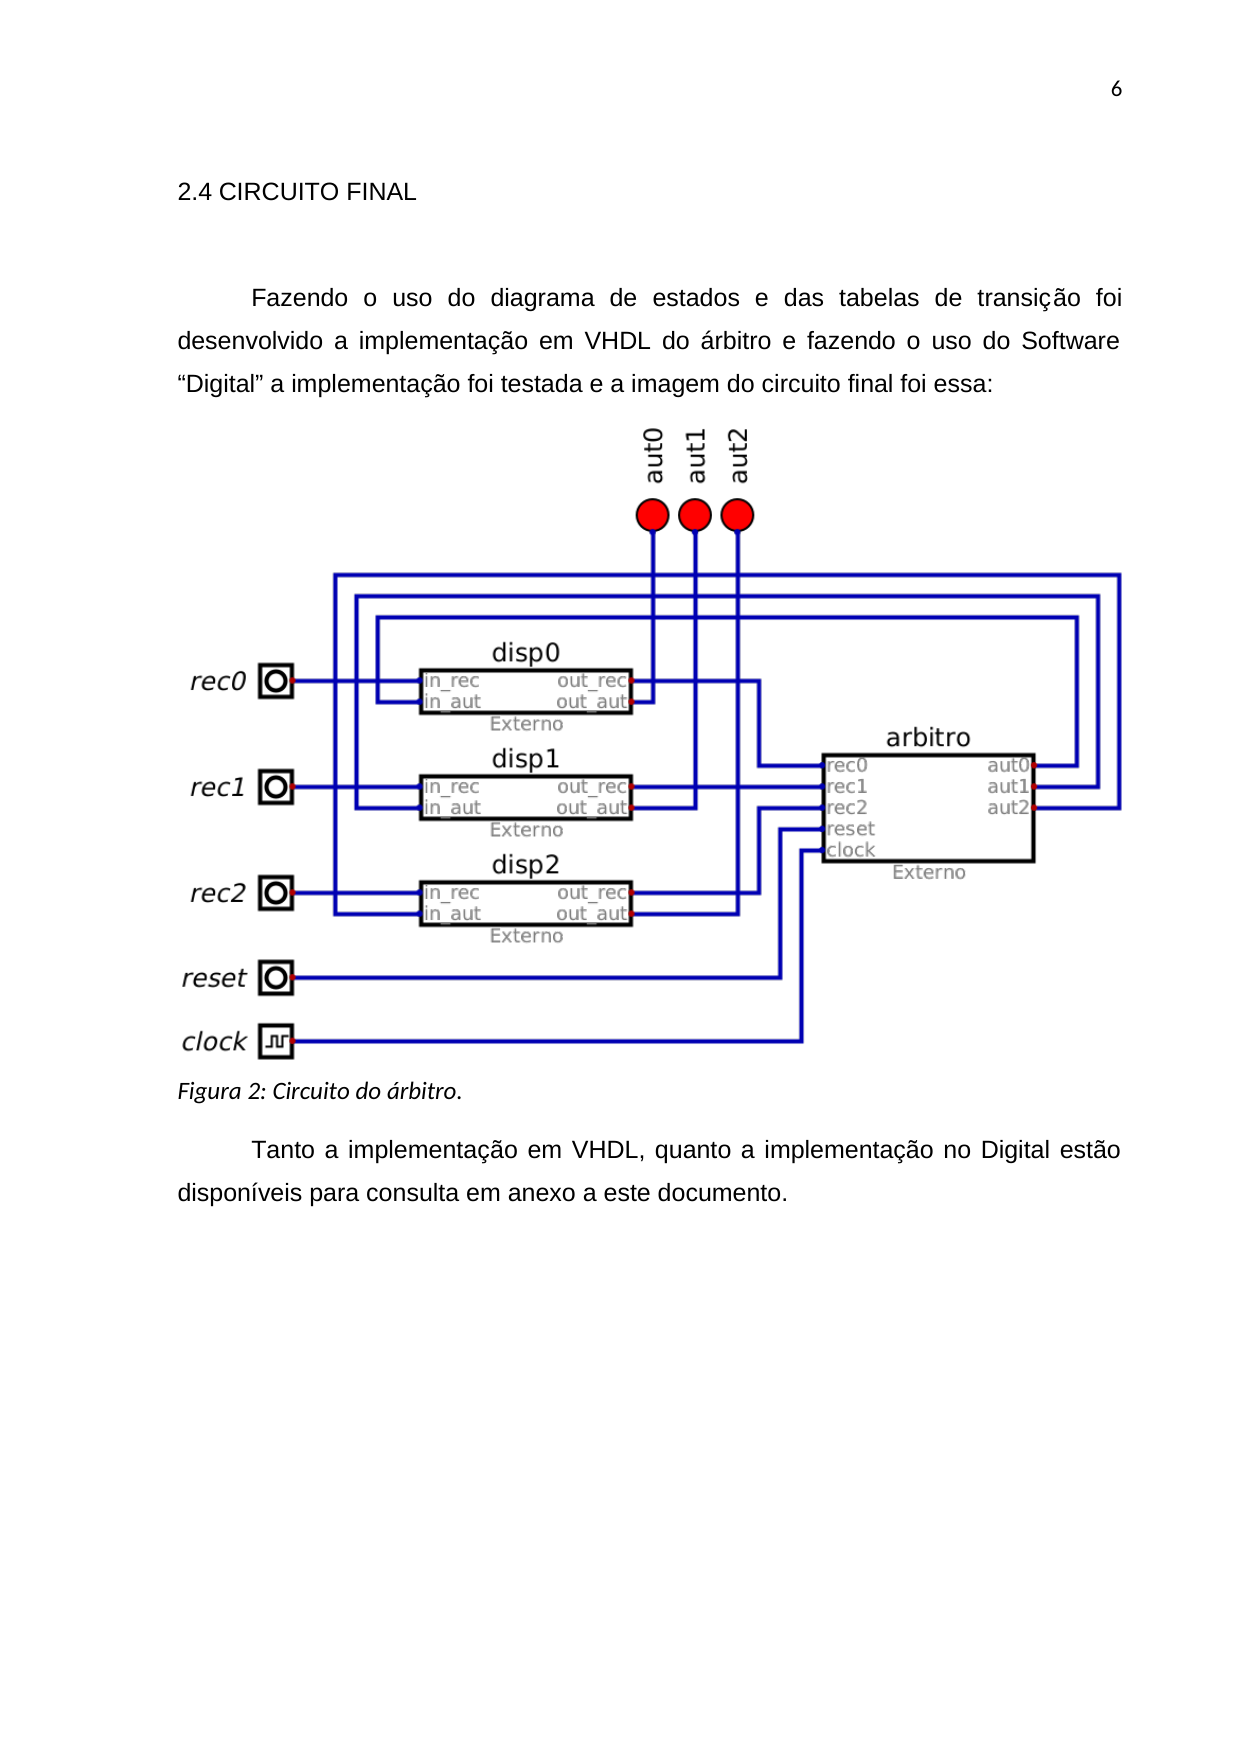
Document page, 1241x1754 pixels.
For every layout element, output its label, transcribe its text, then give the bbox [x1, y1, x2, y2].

text Tanto a implementação em VHDL, quanto a implementação no Digital estão disponíveis para consulta em anexo a este documento. [177, 1106, 1122, 1207]
text [177, 412, 1122, 424]
picture [177, 424, 1123, 1061]
text Fazendo o uso do diagrama de estados e das tabelas de transição foi desenvolvido a implementação em VHDL do árbitro e fazendo o uso do Software “Digital” a implementação foi testada e a imagem do circuito final foi essa: [177, 283, 1122, 398]
subtitle Circuito final [177, 177, 1122, 206]
text Figura 2: Circuito do árbitro. [177, 1061, 1122, 1106]
